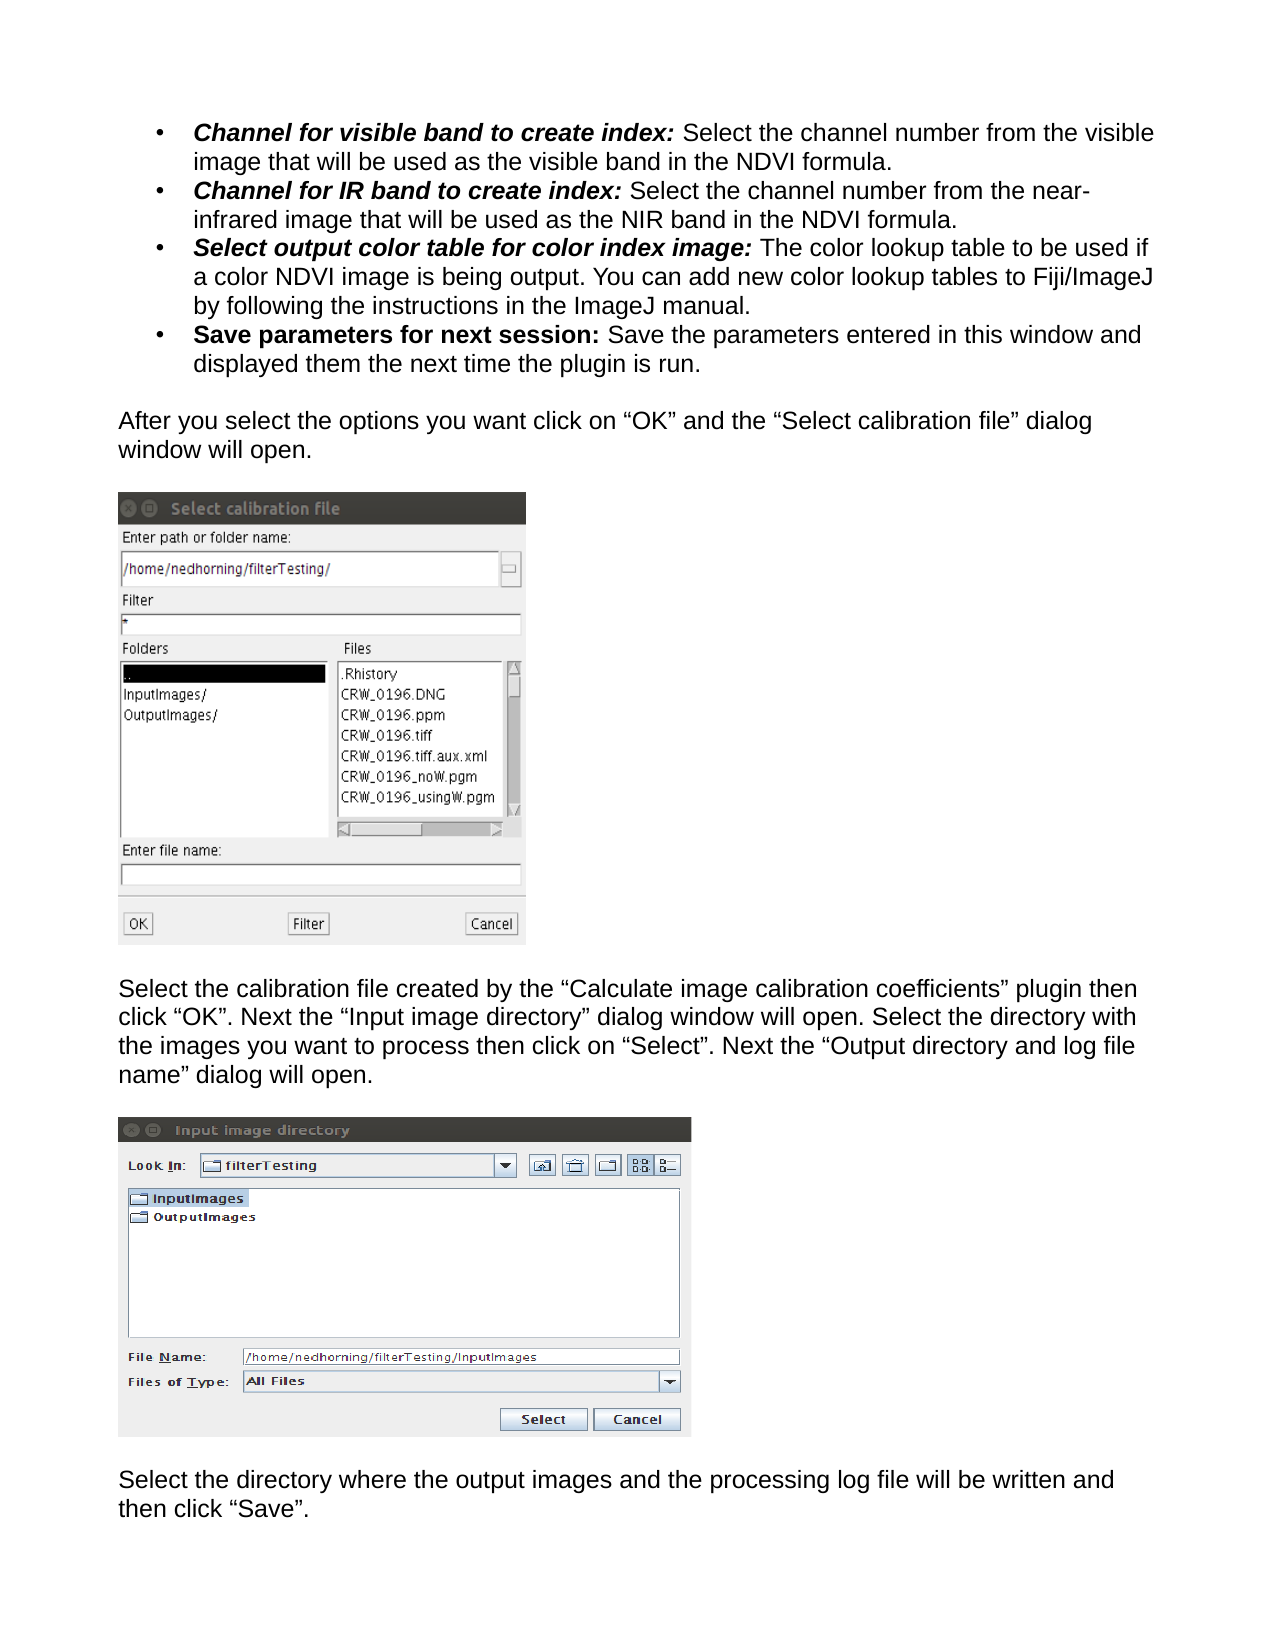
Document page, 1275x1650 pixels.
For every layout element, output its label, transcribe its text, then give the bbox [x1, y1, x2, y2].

list Channel for IR band to create index: Select the channel number from the near-infrared image that will be used as the NIR band in the NDVI formula. [156, 176, 1157, 233]
list Save parameters for next session: Save the parameters entered in this window and displayed them the next time the plugin is run. [156, 320, 1157, 377]
list Select output color table for color index image: The color lookup table to be used if a color NDVI image is being output. You can add new color lookup tables to Fiji/ImageJ by following the instructions in the ImageJ manual. [156, 233, 1157, 320]
picture [118, 1117, 692, 1437]
text Select the calibration file created by the “Calculate image calibration coefficients” plugin then click “OK”. Next the “Input image directory” dialog window will open. Select the directory with the images you want to process then click on “Select”. Next the “Output directory and log file name” dialog will open. [118, 973, 1157, 1088]
picture [118, 492, 526, 945]
list Channel for visible band to create index: Select the channel number from the visible image that will be used as the visible band in the NDVI formula. [156, 118, 1157, 176]
text After you select the options you want click on “OK” and the “Select calibration file” dialog window will open. [118, 406, 1157, 463]
text Select the directory where the output images and the processing log file will be written and then click “Save”. [118, 1465, 1157, 1523]
